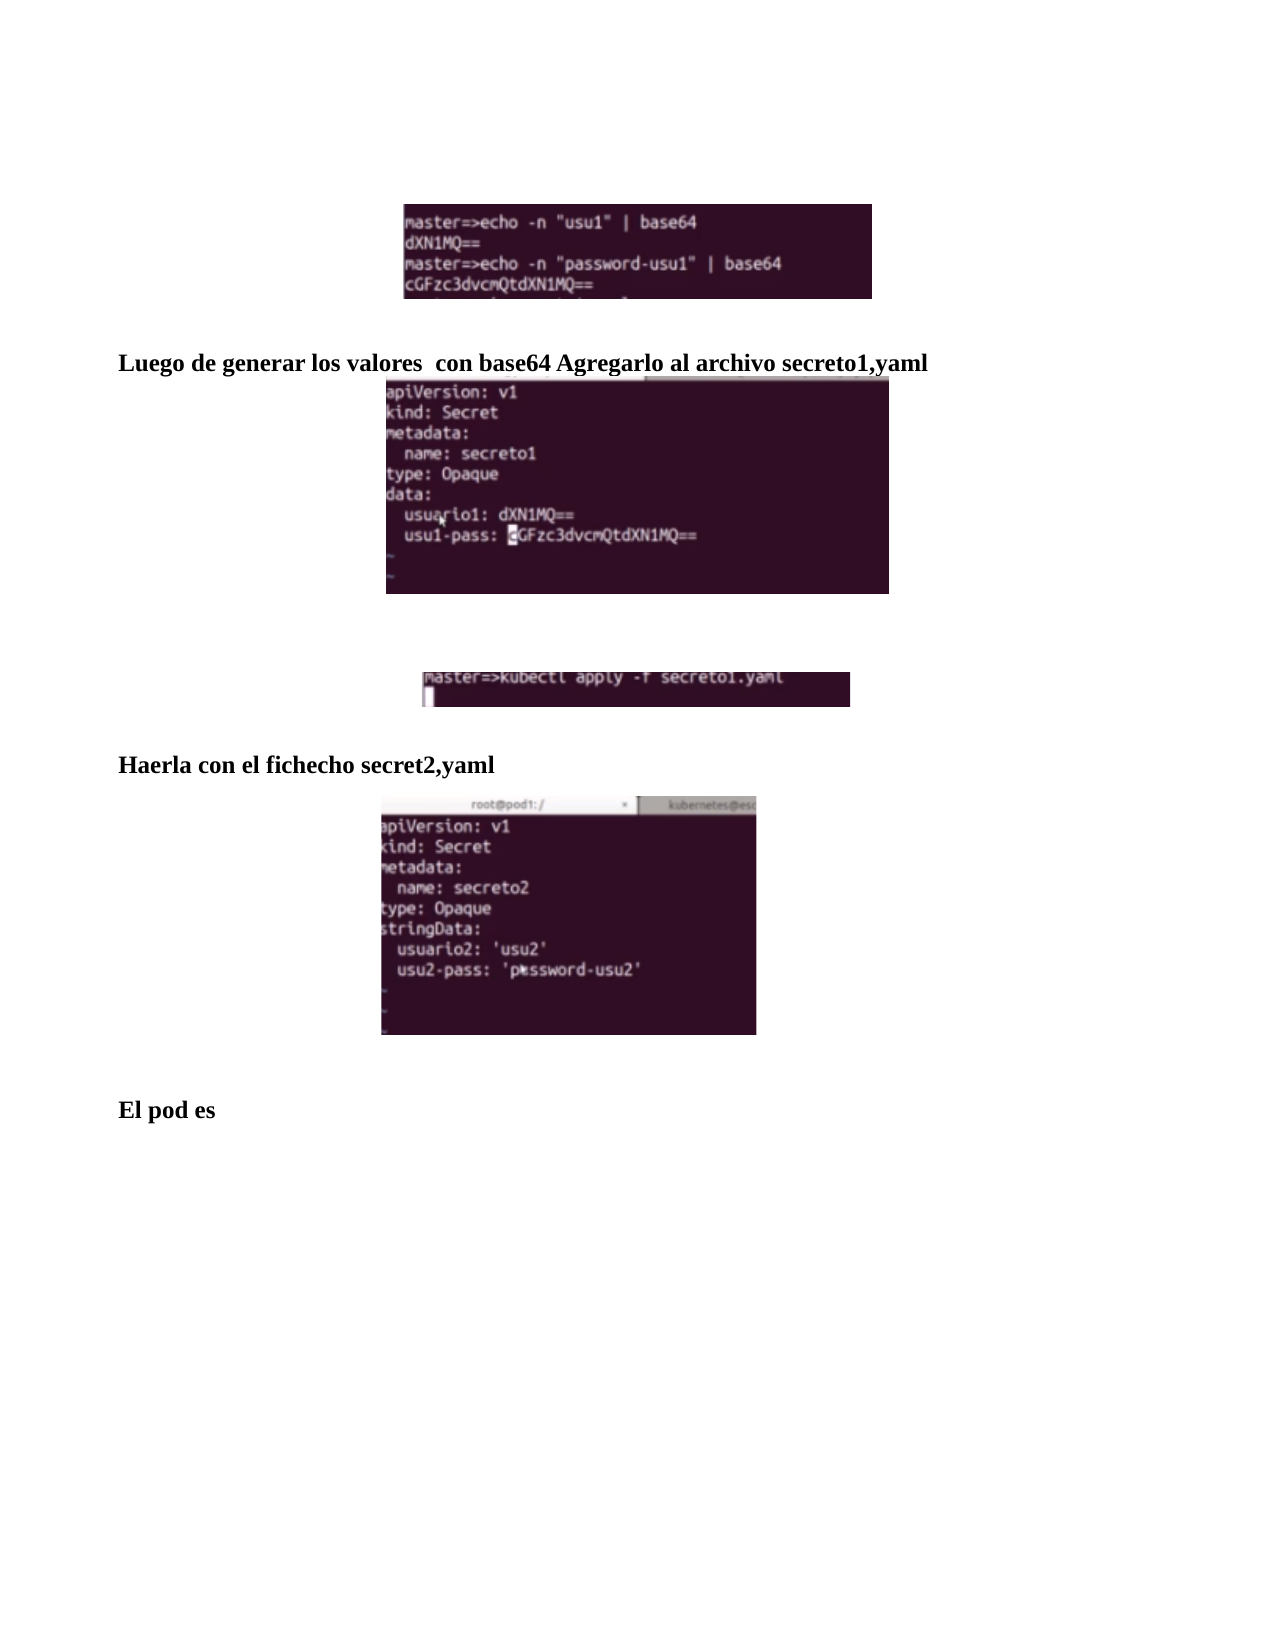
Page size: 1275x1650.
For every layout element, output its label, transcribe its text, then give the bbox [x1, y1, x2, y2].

picture [403, 204, 872, 299]
picture [381, 796, 757, 1035]
text Haerla con el fichecho secret2,yaml [118, 751, 1157, 779]
picture [421, 672, 851, 707]
text Luego de generar los valores con base64 Agregarlo al archivo secreto1,yaml [118, 348, 1157, 377]
picture [386, 376, 889, 594]
text El pod es [118, 1096, 1157, 1124]
